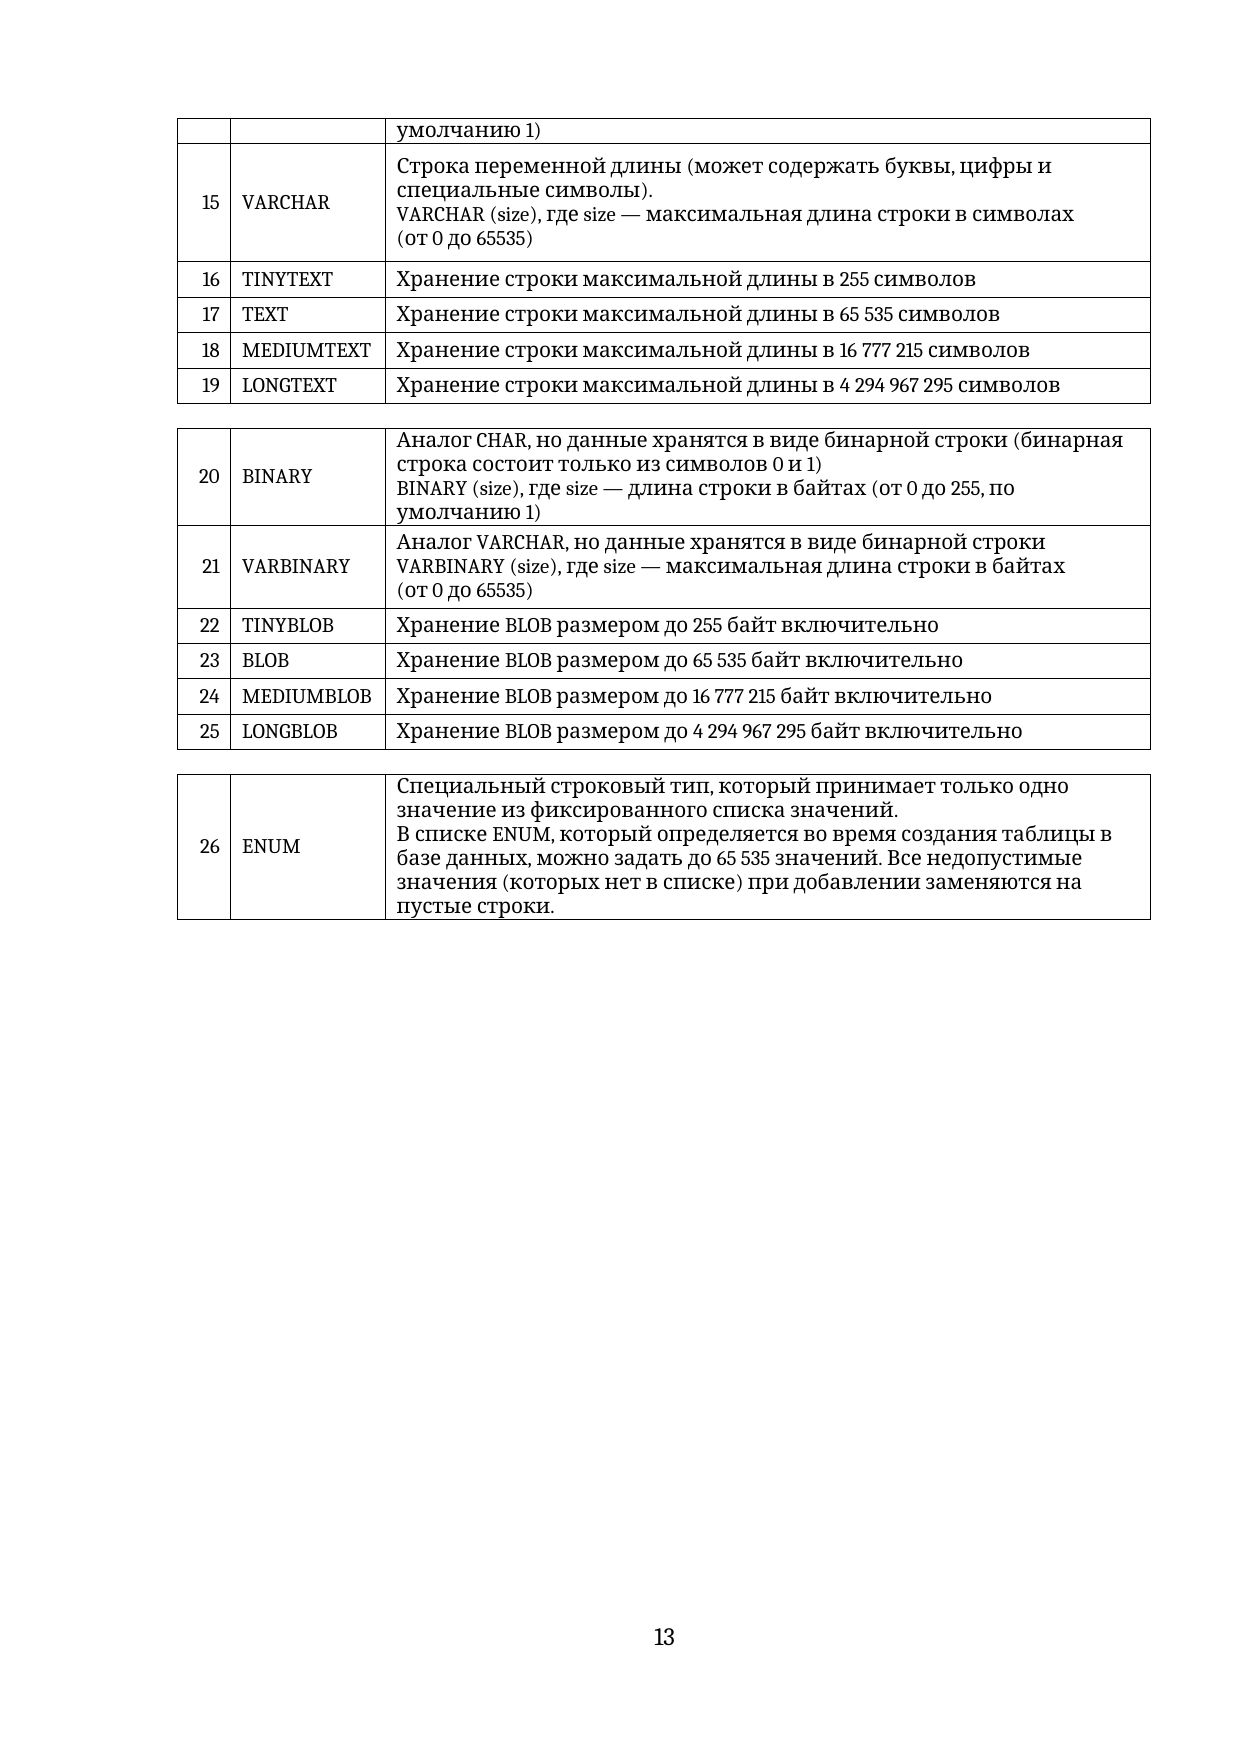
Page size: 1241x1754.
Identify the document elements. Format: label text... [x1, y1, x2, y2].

table_cell Хранение строки максимальной длины в 16 777 215 символов [386, 333, 1150, 367]
table_cell MEDIUMTEXT [231, 333, 385, 367]
table_cell Аналог VARCHAR, но данные хранятся в виде бинарной строки VARBINARY (size), где size — максимальная длина строки в байтах (от 0 до 65535) [386, 526, 1150, 607]
table_cell Хранение строки максимальной длины в 4 294 967 295 символов [386, 369, 1150, 403]
table_cell ENUM [231, 775, 385, 919]
table_cell 17 [178, 298, 230, 332]
table_cell Хранение BLOB размером до 255 байт включительно [386, 609, 1150, 643]
table_cell TINYBLOB [231, 609, 385, 643]
table_cell умолчанию 1) [386, 119, 1150, 143]
table_cell 24 [178, 679, 230, 714]
table_cell Хранение BLOB размером до 16 777 215 байт включительно [386, 679, 1150, 714]
table_cell MEDIUMBLOB [231, 679, 385, 714]
table_cell TEXT [231, 298, 385, 332]
table_cell BLOB [231, 644, 385, 678]
table_cell 22 [178, 609, 230, 643]
table_cell 21 [178, 526, 230, 607]
table_cell 19 [178, 369, 230, 403]
table_cell BINARY [231, 429, 385, 525]
table_cell 15 [178, 144, 230, 261]
table_cell VARCHAR [231, 144, 385, 261]
table_cell 25 [178, 715, 230, 749]
table_cell [178, 119, 230, 143]
table_cell LONGBLOB [231, 715, 385, 749]
table_cell Аналог CHAR, но данные хранятся в виде бинарной строки (бинарная строка состоит только из символов 0 и 1) BINARY (size), где size — длина строки в байтах (от 0 до 255, по умолчанию 1) [386, 429, 1150, 525]
table_cell 18 [178, 333, 230, 367]
table_cell [177, 750, 1151, 774]
table_cell Хранение BLOB размером до 4 294 967 295 байт включительно [386, 715, 1150, 749]
table_cell 26 [178, 775, 230, 919]
table_cell TINYTEXT [231, 262, 385, 297]
table_cell Специальный строковый тип, который принимает только одно значение из фиксированного списка значений. В списке ENUM, который определяется во время создания таблицы в базе данных, можно задать до 65 535 значений. Все недопустимые значения (которых нет в списке) при добавлении заменяются на пустые строки. [386, 775, 1150, 919]
table_cell [177, 404, 1151, 428]
table_cell VARBINARY [231, 526, 385, 607]
table_cell 16 [178, 262, 230, 297]
table_cell LONGTEXT [231, 369, 385, 403]
table_cell Хранение строки максимальной длины в 255 символов [386, 262, 1150, 297]
table_cell 20 [178, 429, 230, 525]
table_cell Хранение строки максимальной длины в 65 535 символов [386, 298, 1150, 332]
table_cell Строка переменной длины (может содержать буквы, цифры и специальные символы). VARCHAR (size), где size — максимальная длина строки в символах (от 0 до 65535) [386, 144, 1150, 261]
table_cell [231, 119, 385, 143]
table_cell Хранение BLOB размером до 65 535 байт включительно [386, 644, 1150, 678]
table_cell 23 [178, 644, 230, 678]
